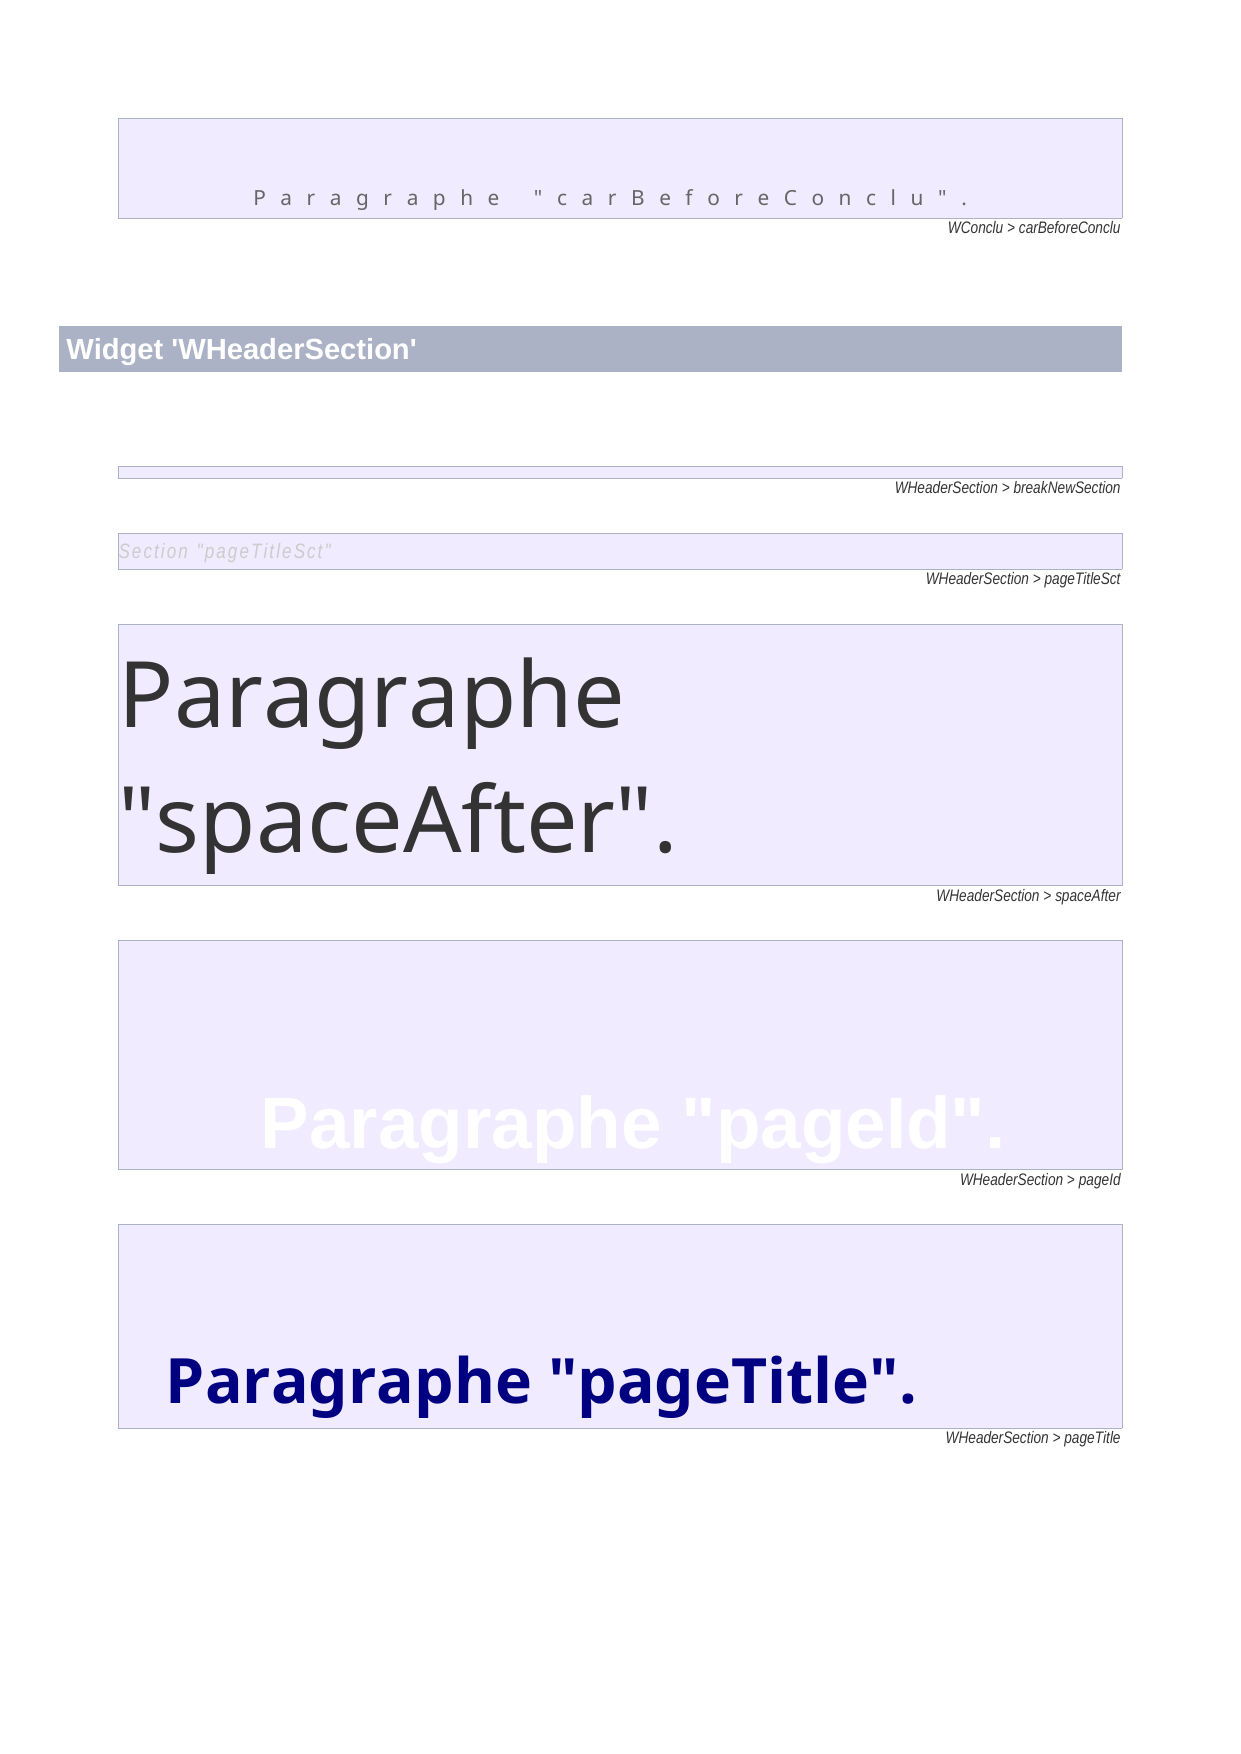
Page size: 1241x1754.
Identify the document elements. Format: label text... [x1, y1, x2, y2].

title WHeaderSection > pageId [118, 1170, 1122, 1189]
title WConclu > carBeforeConclu [118, 219, 1122, 237]
title Widget 'WHeaderSection' [60, 327, 1122, 371]
title WHeaderSection > spaceAfter [118, 886, 1122, 905]
table_header Paragraphe "carBeforeConclu". [119, 119, 1122, 218]
table_header Paragraphe "pageTitle". [119, 1225, 1122, 1428]
title WHeaderSection > pageTitleSct [118, 570, 1122, 588]
table_header Paragraphe "pageId". [119, 941, 1122, 1169]
title WHeaderSection > breakNewSection [118, 479, 1122, 497]
table_header Paragraphe "breakNewSection". [119, 467, 1122, 478]
table_header Section "pageTitleSct" [119, 534, 1122, 569]
title WHeaderSection > pageTitle [118, 1429, 1122, 1447]
table_header Paragraphe "spaceAfter". [119, 625, 1122, 885]
